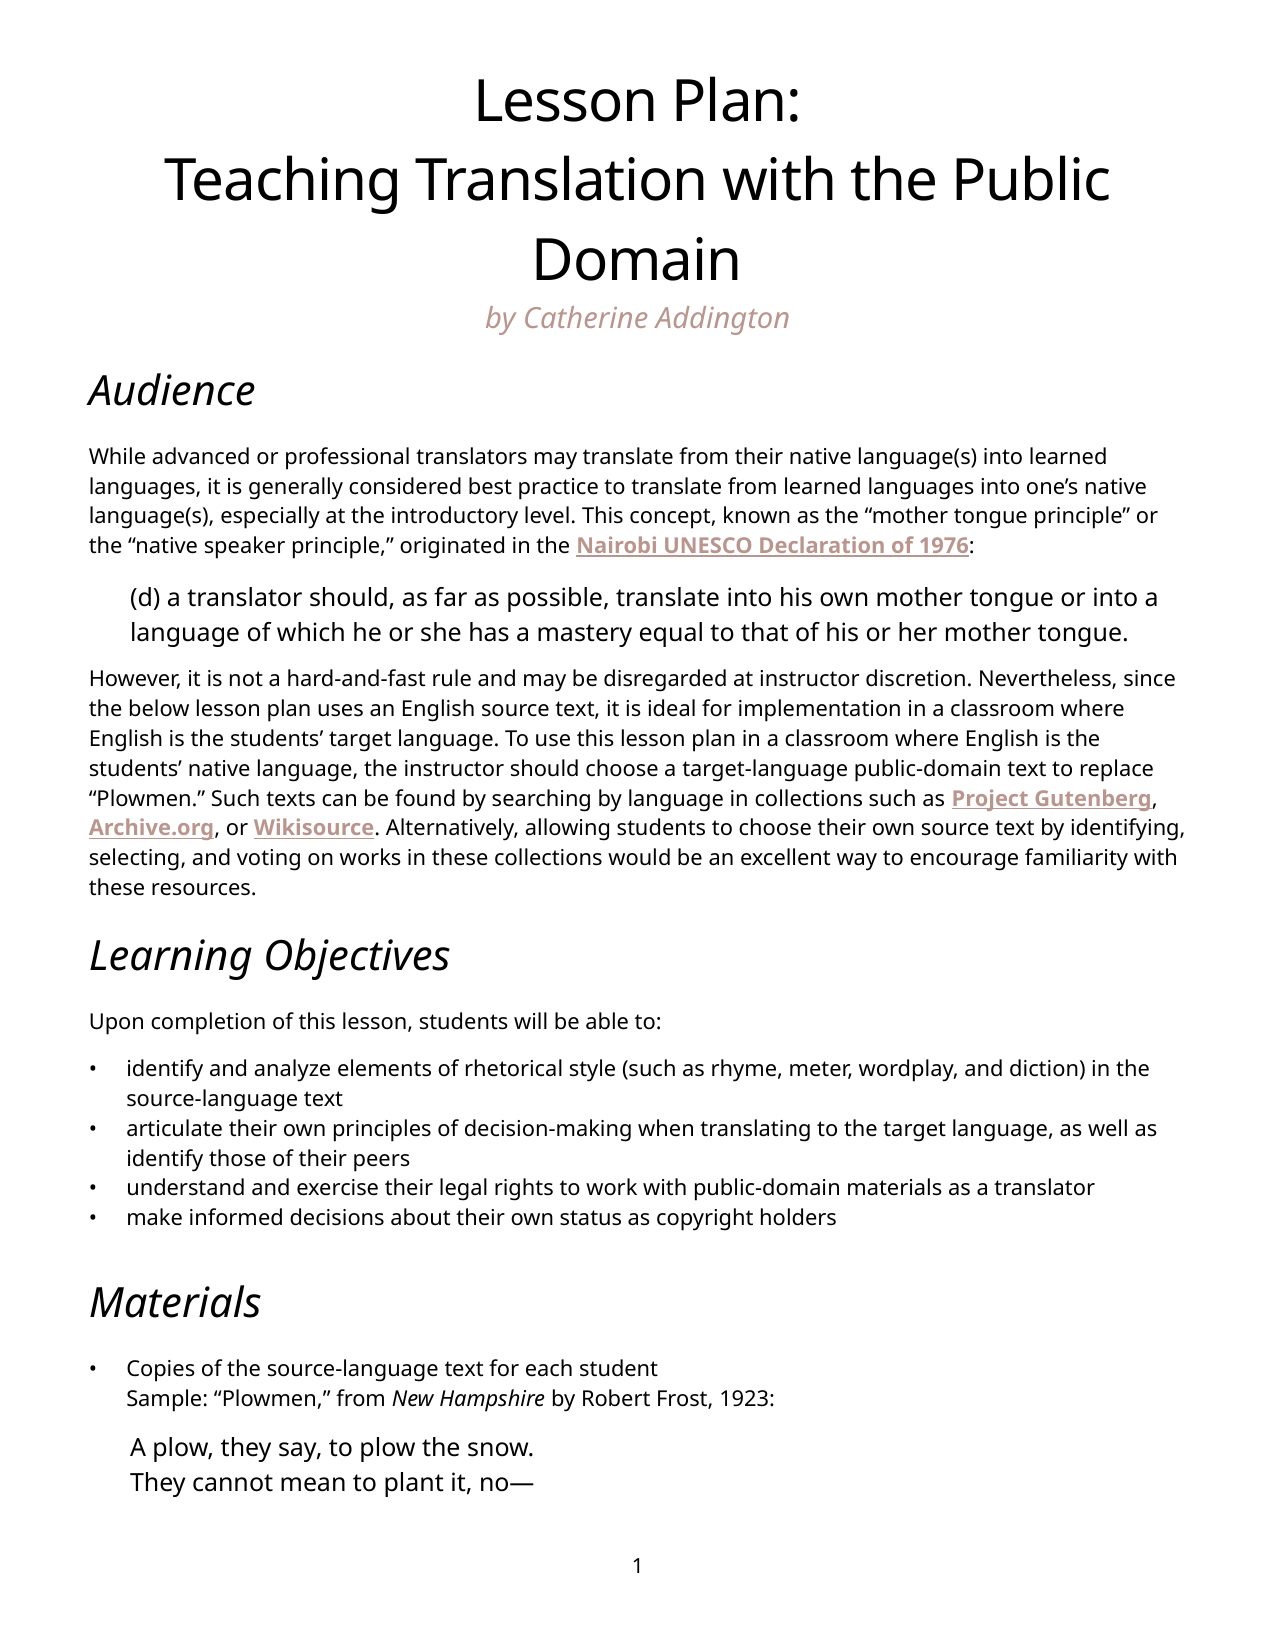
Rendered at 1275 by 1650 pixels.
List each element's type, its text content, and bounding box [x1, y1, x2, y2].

text (d) a translator should, as far as possible, translate into his own mother tongue or into a language of which he or she has a mastery equal to that of his or her mother tongue. [130, 578, 1186, 649]
subtitle by Catherine Addington [88, 297, 1186, 337]
subtitle Learning Objectives [88, 925, 1186, 982]
text However, it is not a hard-and-fast rule and may be disregarded at instructor discretion. Nevertheless, since the below lesson plan uses an English source text, it is ideal for implementation in a classroom where English is the students’ target language. To use this lesson plan in a classroom where English is the students’ native language, the instructor should choose a target-language public-domain text to replace “Plowmen.” Such texts can be found by searching by language in collections such as Project Gutenberg, Archive.org, or Wikisource. Alternatively, allowing students to choose their own source text by identifying, selecting, and voting on works in these collections would be an excellent way to encourage familiarity with these resources. [88, 663, 1186, 902]
subtitle Audience [88, 361, 1186, 417]
title Lesson Plan: Teaching Translation with the Public Domain [88, 59, 1186, 297]
text Upon completion of this lesson, students will be able to: [88, 1006, 1186, 1035]
subtitle Materials [88, 1273, 1186, 1330]
text A plow, they say, to plow the snow. They cannot mean to plant it, no— [130, 1428, 1186, 1499]
list articulate their own principles of decision-making when translating to the target language, as well as identify those of their peers [88, 1113, 1186, 1172]
list Copies of the source-language text for each student Sample: “Plowmen,” from New Hampshire by Robert Frost, 1923: [88, 1353, 1186, 1413]
list understand and exercise their legal rights to work with public-domain materials as a translator [88, 1172, 1186, 1202]
text While advanced or professional translators may translate from their native language(s) into learned languages, it is generally considered best practice to translate from learned languages into one’s native language(s), especially at the introductory level. This concept, known as the “mother tongue principle” or the “native speaker principle,” originated in the Nairobi UNESCO Declaration of 1976: [88, 441, 1186, 560]
list make informed decisions about their own status as copyright holders [88, 1202, 1186, 1232]
list identify and analyze elements of rhetorical style (such as rhyme, meter, wordplay, and diction) in the source-language text [88, 1053, 1186, 1113]
